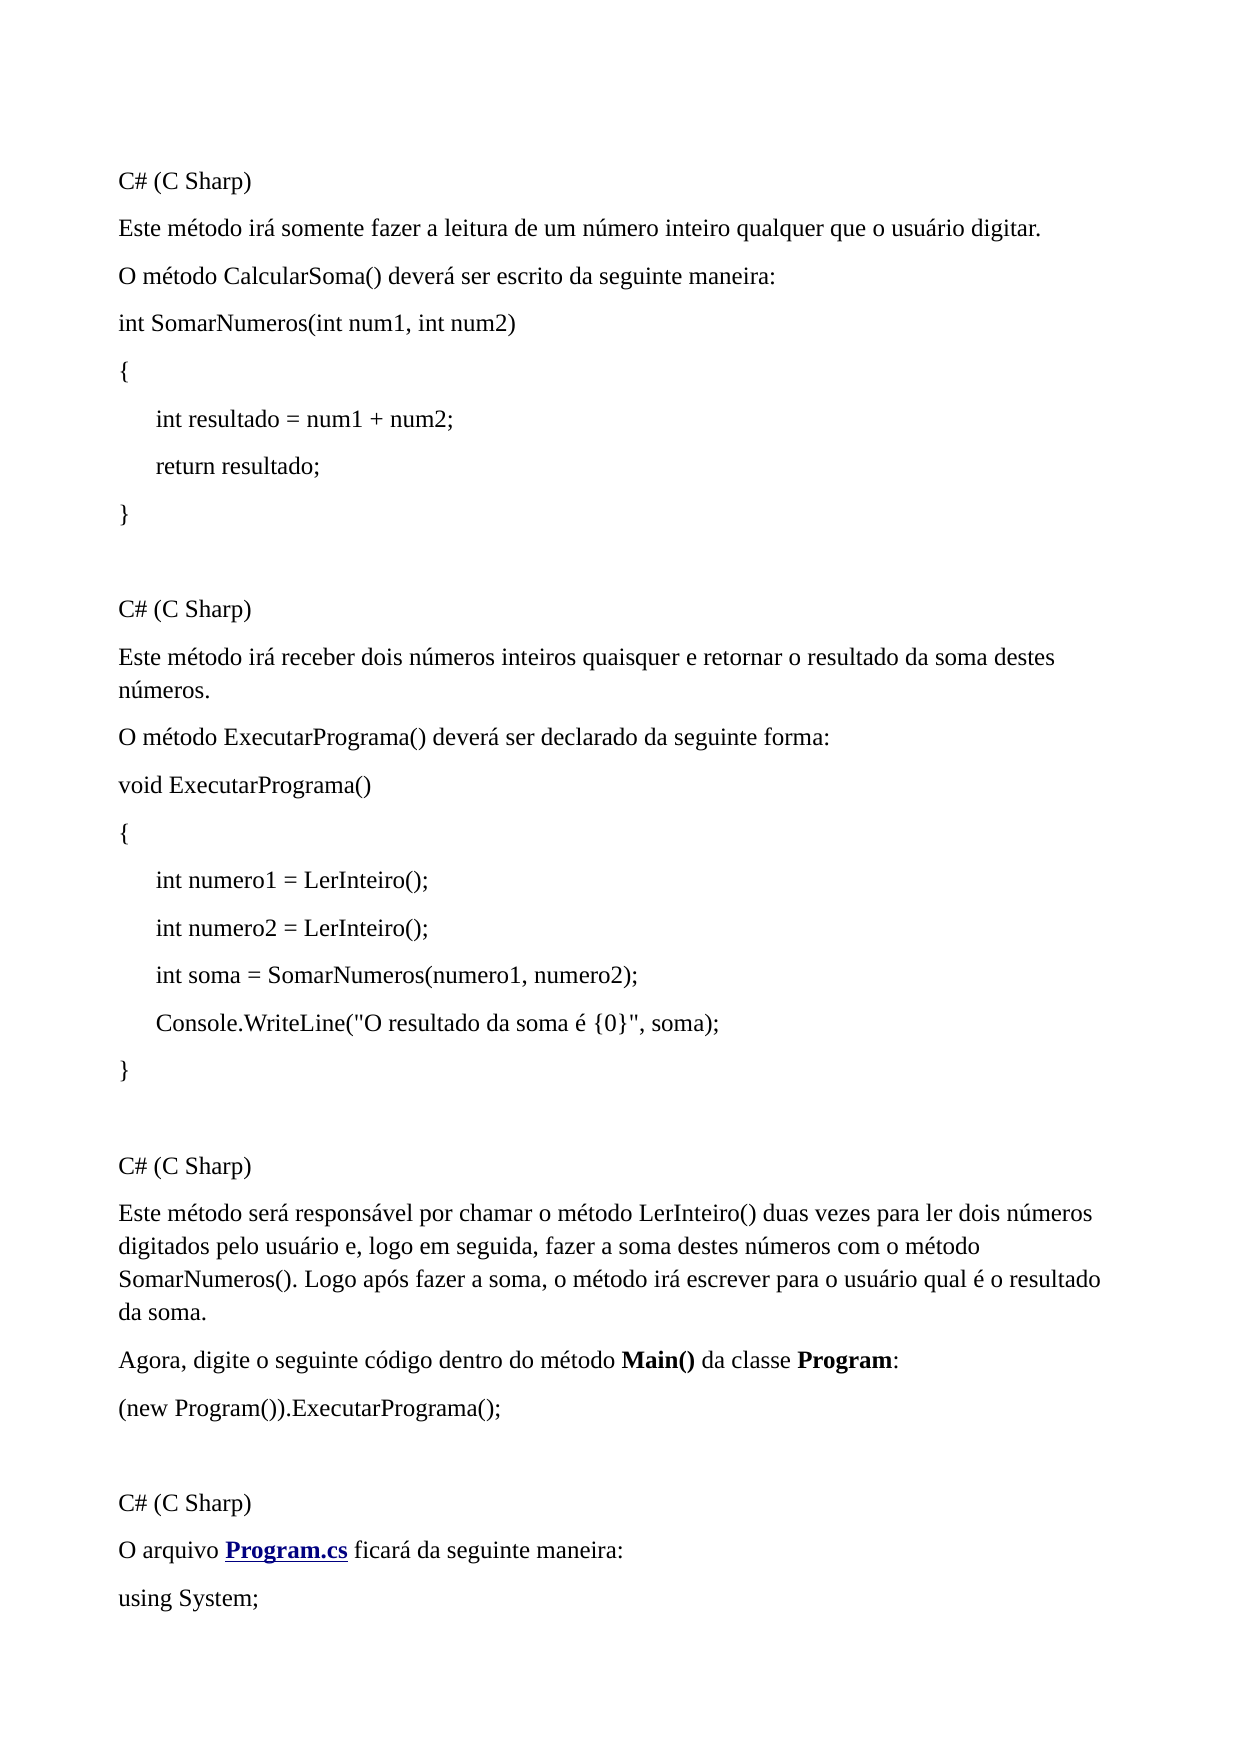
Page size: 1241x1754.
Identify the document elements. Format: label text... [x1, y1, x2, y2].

text int numero2 = LerInteiro(); [118, 913, 1122, 942]
text } [118, 1056, 1122, 1084]
text Agora, digite o seguinte código dentro do método Main() da classe Program: [118, 1345, 1122, 1374]
text O arquivo Program.cs ficará da seguinte maneira: [118, 1536, 1122, 1564]
text { [118, 818, 1122, 846]
text { [118, 356, 1122, 385]
text Este método será responsável por chamar o método LerInteiro() duas vezes para ler dois números digitados pelo usuário e, logo em seguida, fazer a soma destes números com o método SomarNumeros(). Logo após fazer a soma, o método irá escrever para o usuário qual é o resultado da soma. [118, 1198, 1122, 1326]
text C# (C Sharp) [118, 166, 1122, 194]
text Este método irá somente fazer a leitura de um número inteiro qualquer que o usuário digitar. [118, 213, 1122, 242]
text C# (C Sharp) [118, 594, 1122, 623]
text } [118, 499, 1122, 528]
text int SomarNumeros(int num1, int num2) [118, 308, 1122, 337]
text int resultado = num1 + num2; [118, 404, 1122, 432]
text int soma = SomarNumeros(numero1, numero2); [118, 960, 1122, 989]
text O método CalcularSoma() deverá ser escrito da seguinte maneira: [118, 261, 1122, 290]
text Console.WriteLine("O resultado da soma é {0}", soma); [118, 1008, 1122, 1037]
text int numero1 = LerInteiro(); [118, 865, 1122, 894]
text void ExecutarPrograma() [118, 770, 1122, 799]
text return resultado; [118, 451, 1122, 480]
text Este método irá receber dois números inteiros quaisquer e retornar o resultado da soma destes números. [118, 642, 1122, 703]
text C# (C Sharp) [118, 1488, 1122, 1517]
text C# (C Sharp) [118, 1151, 1122, 1179]
text using System; [118, 1583, 1122, 1612]
text O método ExecutarPrograma() deverá ser declarado da seguinte forma: [118, 722, 1122, 751]
text (new Program()).ExecutarPrograma(); [118, 1393, 1122, 1421]
